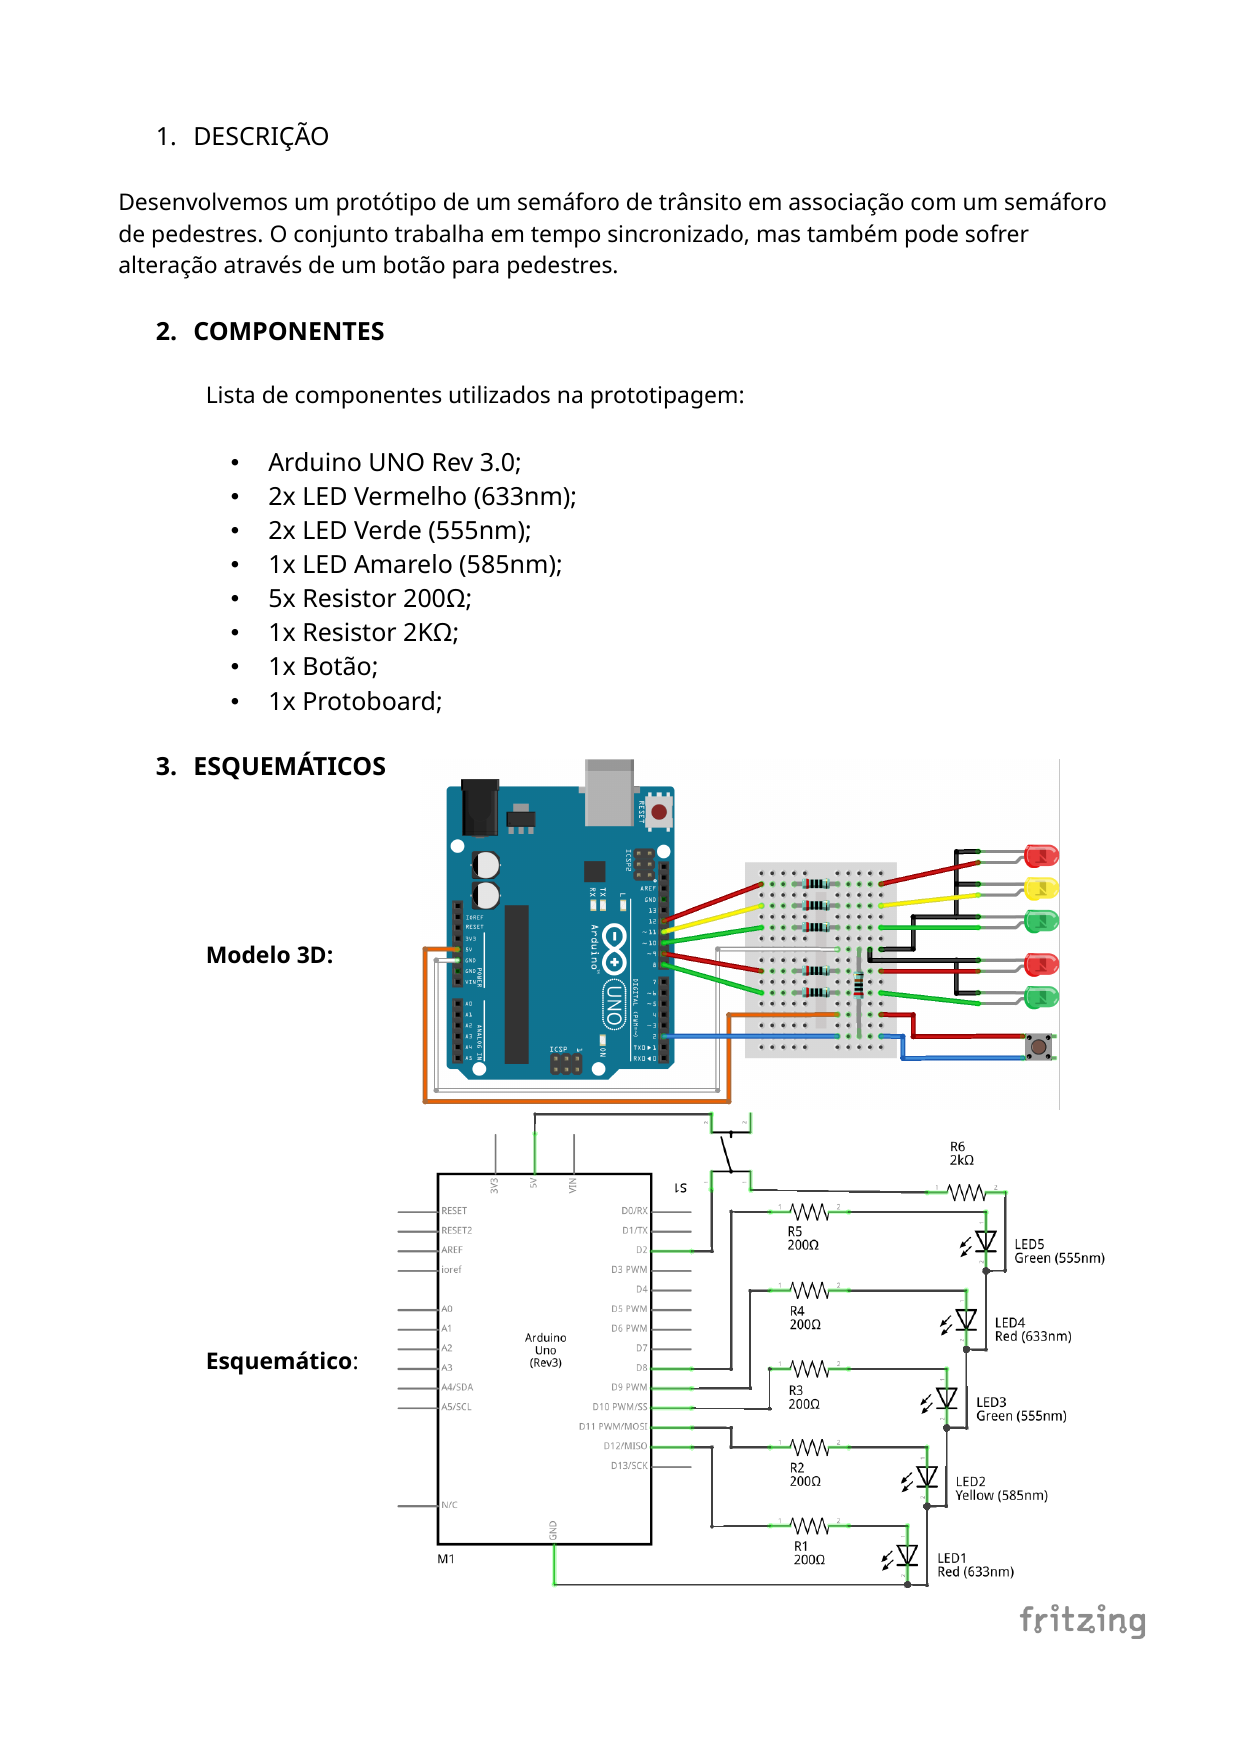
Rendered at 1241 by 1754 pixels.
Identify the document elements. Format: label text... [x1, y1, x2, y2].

list 2x LED Vermelho (633nm); [231, 479, 1123, 513]
text Lista de componentes utilizados na prototipagem: [118, 379, 1123, 411]
list Arduino UNO Rev 3.0; [231, 445, 1123, 479]
list 1x LED Amarelo (585nm); [231, 547, 1123, 581]
picture [396, 759, 1146, 1639]
text [1060, 939, 1123, 970]
list 1x Protoboard; [231, 683, 1123, 717]
list DESCRIÇÃO [156, 118, 1123, 152]
text Modelo 3D: [118, 939, 420, 970]
list 5x Resistor 200Ω; [231, 581, 1123, 615]
text Desenvolvemos um protótipo de um semáforo de trânsito em associação com um semáforo de pedestres. O conjunto trabalha em tempo sincronizado, mas também pode sofrer alteração através de um botão para pedestres. [118, 186, 1123, 280]
list 1x Botão; [231, 649, 1123, 683]
list ESQUEMÁTICOS [156, 748, 1123, 782]
list 2x LED Verde (555nm); [231, 513, 1123, 547]
text Esquemático: [118, 1345, 396, 1376]
list 1x Resistor 2KΩ; [231, 615, 1123, 649]
list COMPONENTES [156, 314, 1123, 348]
